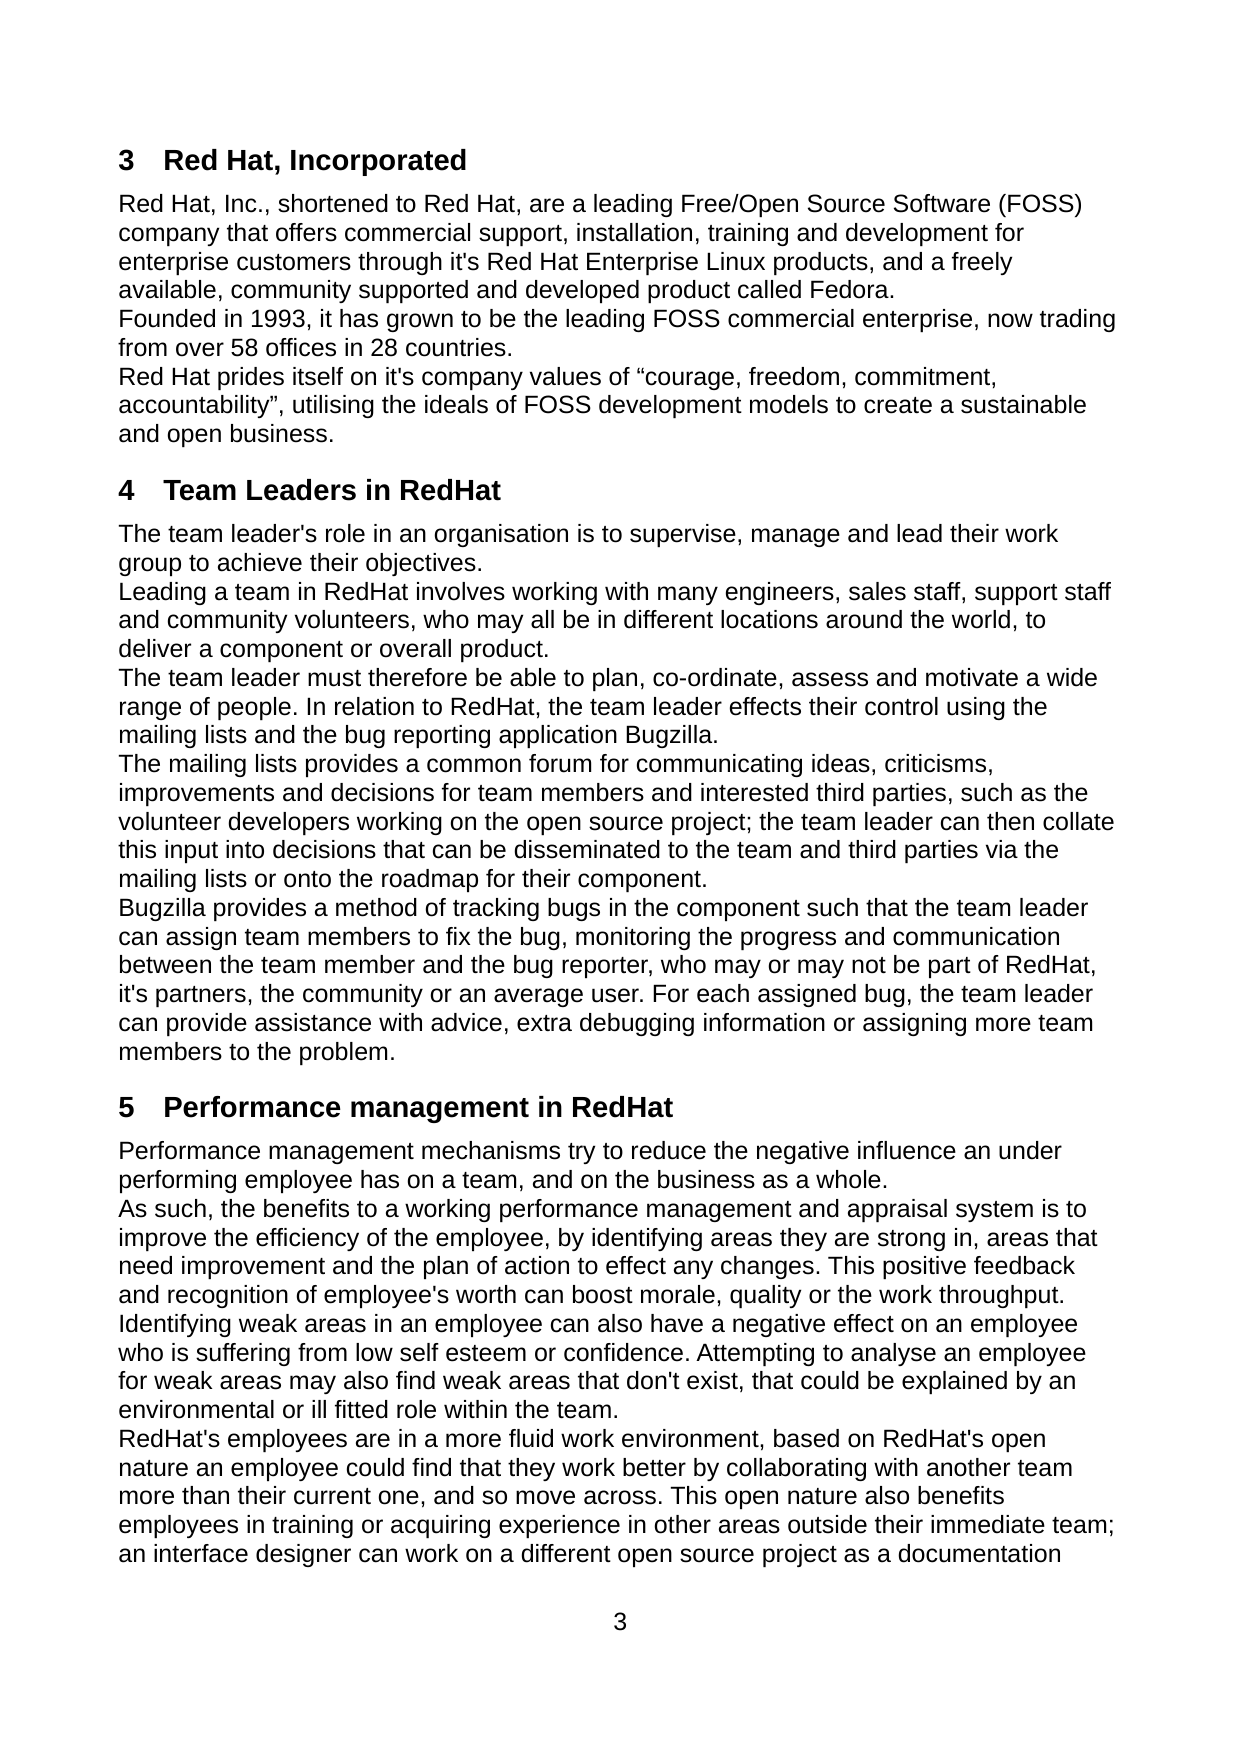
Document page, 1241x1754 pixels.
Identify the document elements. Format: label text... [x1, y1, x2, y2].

text Red Hat prides itself on it's company values of “courage, freedom, commitment, accountability”, utilising the ideals of FOSS development models to create a sustainable and open business. [118, 362, 1122, 448]
text RedHat's employees are in a more fluid work environment, based on RedHat's open nature an employee could find that they work better by collaborating with another team more than their current one, and so move across. This open nature also benefits employees in training or acquiring experience in other areas outside their immediate team; an interface designer can work on a different open source project as a documentation [118, 1424, 1122, 1567]
text Leading a team in RedHat involves working with many engineers, sales staff, support staff and community volunteers, who may all be in different locations around the world, to deliver a component or overall product. [118, 576, 1122, 663]
text As such, the benefits to a working performance management and appraisal system is to improve the efficiency of the employee, by identifying areas they are strong in, areas that need improvement and the plan of action to effect any changes. This positive feedback and recognition of employee's worth can boost morale, quality or the work throughput. [118, 1194, 1122, 1309]
text The team leader must therefore be able to plan, co-ordinate, assess and motivate a wide range of people. In relation to RedHat, the team leader effects their control using the mailing lists and the bug reporting application Bugzilla. [118, 663, 1122, 749]
text Performance management mechanisms try to reduce the negative influence an under performing employee has on a team, and on the business as a whole. [118, 1136, 1122, 1194]
text Red Hat, Inc., shortened to Red Hat, are a leading Free/Open Source Software (FOSS) company that offers commercial support, installation, training and development for enterprise customers through it's Red Hat Enterprise Linux products, and a freely available, community supported and developed product called Fedora. [118, 189, 1122, 304]
text The team leader's role in an organisation is to supervise, manage and lead their work group to achieve their objectives. [118, 519, 1122, 576]
subtitle Performance management in RedHat [118, 1090, 1122, 1124]
text Identifying weak areas in an employee can also have a negative effect on an employee who is suffering from low self esteem or confidence. Attempting to analyse an employee for weak areas may also find weak areas that don't exist, that could be explained by an environmental or ill fitted role within the team. [118, 1309, 1122, 1424]
text Bugzilla provides a method of tracking bugs in the component such that the team leader can assign team members to fix the bug, monitoring the progress and communication between the team member and the bug reporter, who may or may not be part of RedHat, it's partners, the community or an average user. For each assigned bug, the team leader can provide assistance with advice, extra debugging information or assigning more team members to the problem. [118, 893, 1122, 1065]
text The mailing lists provides a common forum for communicating ideas, criticisms, improvements and decisions for team members and interested third parties, such as the volunteer developers working on the open source project; the team leader can then collate this input into decisions that can be disseminated to the team and third parties via the mailing lists or onto the roadmap for their component. [118, 749, 1122, 893]
text Founded in 1993, it has grown to be the leading FOSS commercial enterprise, now trading from over 58 offices in 28 countries. [118, 304, 1122, 362]
subtitle Red Hat, Incorporated [118, 143, 1122, 177]
subtitle Team Leaders in RedHat [118, 473, 1122, 506]
